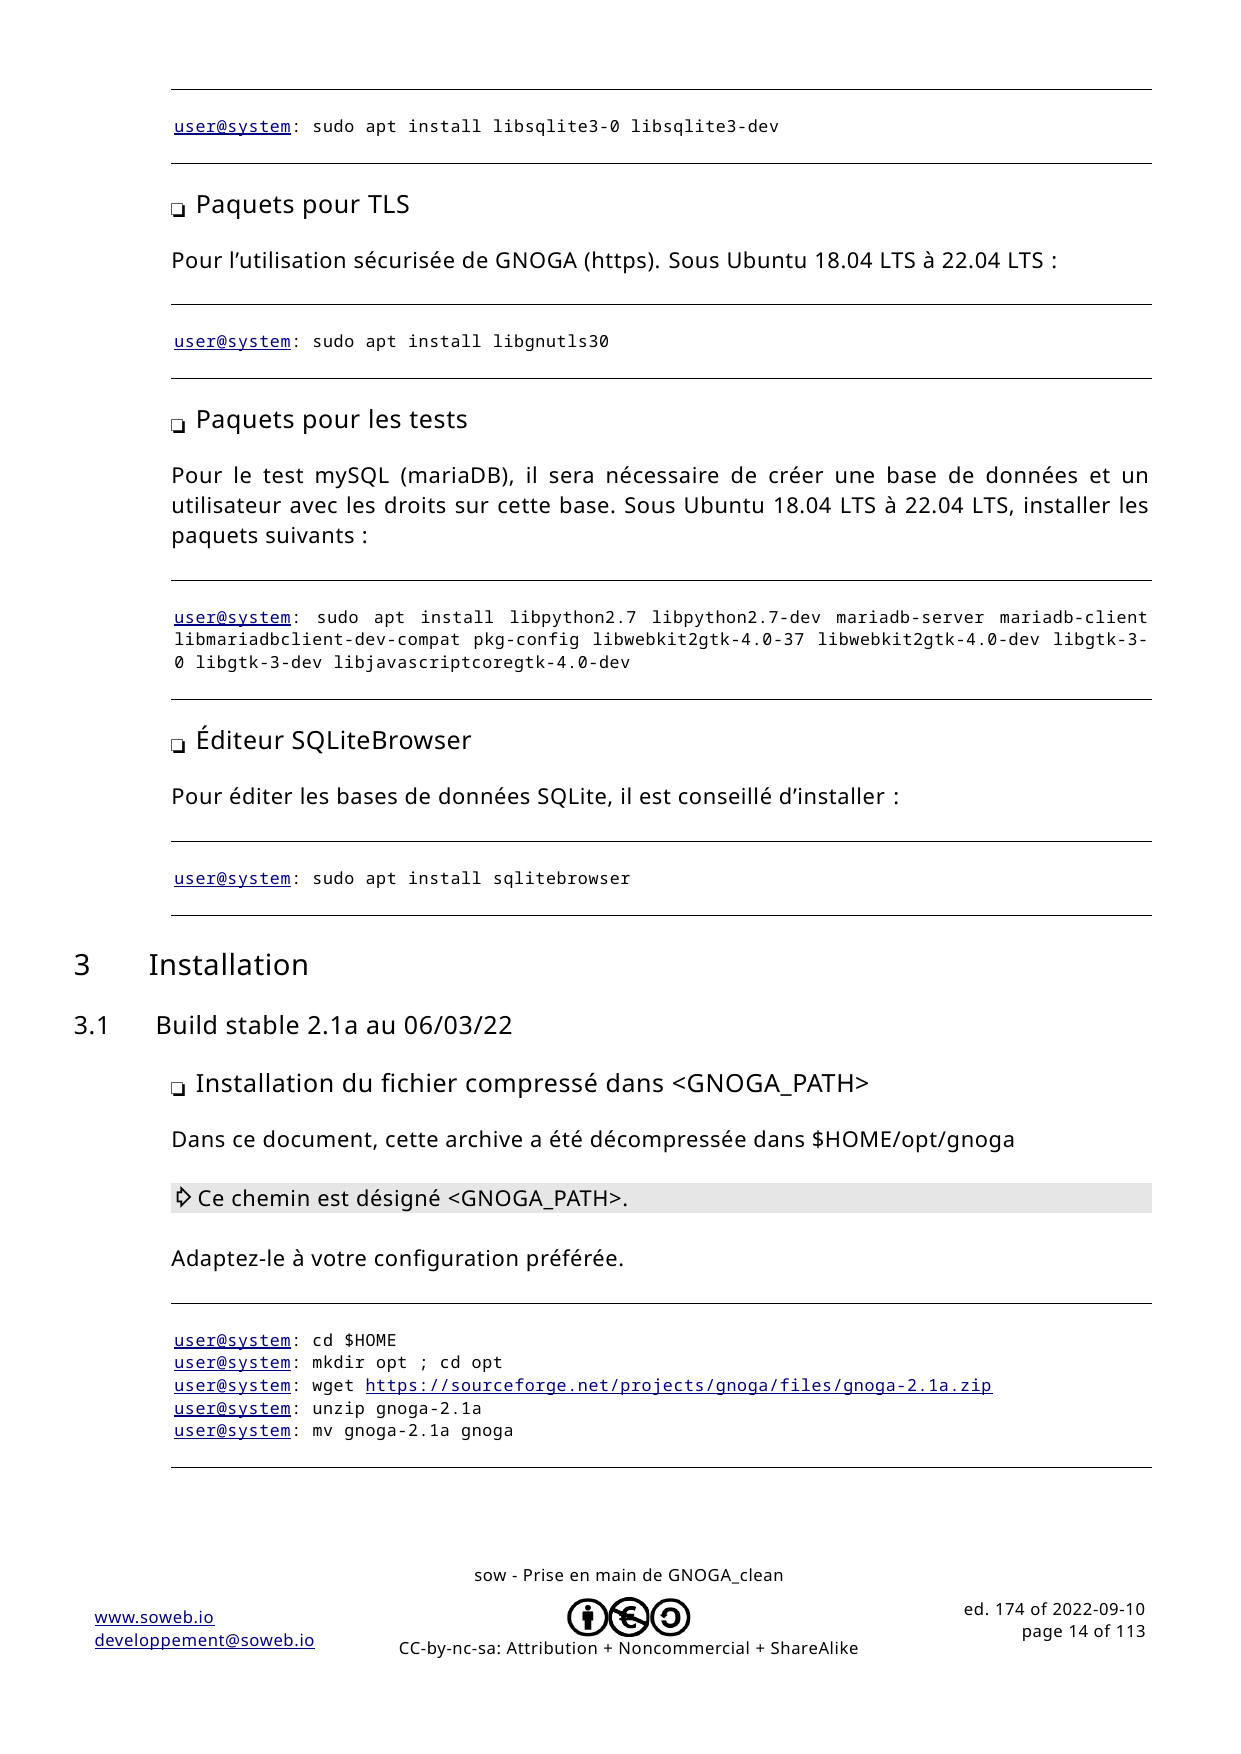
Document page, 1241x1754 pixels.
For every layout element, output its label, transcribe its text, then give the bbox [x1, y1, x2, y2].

text Pour l’utilisation sécurisée de GNOGA (https). Sous Ubuntu 18.04 LTS à 22.04 LTS : [171, 245, 1152, 274]
text Pour éditer les bases de données SQLite, il est conseillé d’installer : [171, 781, 1152, 811]
subtitle Éditeur SQLiteBrowser [171, 723, 1152, 769]
list user@system: sudo apt install libsqlite3-0 libsqlite3-dev [171, 90, 1152, 163]
list user@system: sudo apt install libpython2.7 libpython2.7-dev mariadb-server mariadb-client libmariadbclient-dev-compat pkg-config libwebkit2gtk-4.0-37 libwebkit2gtk-4.0-dev libgtk-3-0 libgtk-3-dev libjavascriptcoregtk-4.0-dev [171, 581, 1152, 673]
text Dans ce document, cette archive a été décompressée dans $HOME/opt/gnoga [171, 1124, 1152, 1153]
list user@system: cd $HOME user@system: mkdir opt ; cd opt [171, 1304, 1152, 1371]
subtitle Paquets pour TLS [171, 186, 1152, 233]
subtitle Build stable 2.1a au 06/03/22 [74, 1008, 1152, 1042]
list user@system: sudo apt install sqlitebrowser [171, 842, 1152, 915]
list Ce chemin est désigné <GNOGA_PATH>. [171, 1183, 1152, 1213]
text Adaptez-le à votre configuration préférée. [171, 1243, 1152, 1273]
subtitle Installation [74, 944, 1152, 984]
subtitle Installation du fichier compressé dans <GNOGA_PATH> [171, 1065, 1152, 1112]
list user@system: mv gnoga-2.1a gnoga [171, 1416, 1152, 1467]
list user@system: sudo apt install libgnutls30 [171, 305, 1152, 378]
picture [566, 1597, 691, 1637]
list user@system: wget https://sourceforge.net/projects/gnoga/files/gnoga-2.1a.zip user@system: unzip gnoga-2.1a [171, 1371, 1152, 1416]
subtitle Paquets pour les tests [171, 402, 1152, 449]
text Pour le test mySQL (mariaDB), il sera nécessaire de créer une base de données et un utilisateur avec les droits sur cette base. Sous Ubuntu 18.04 LTS à 22.04 LTS, installer les paquets suivants : [171, 460, 1152, 550]
